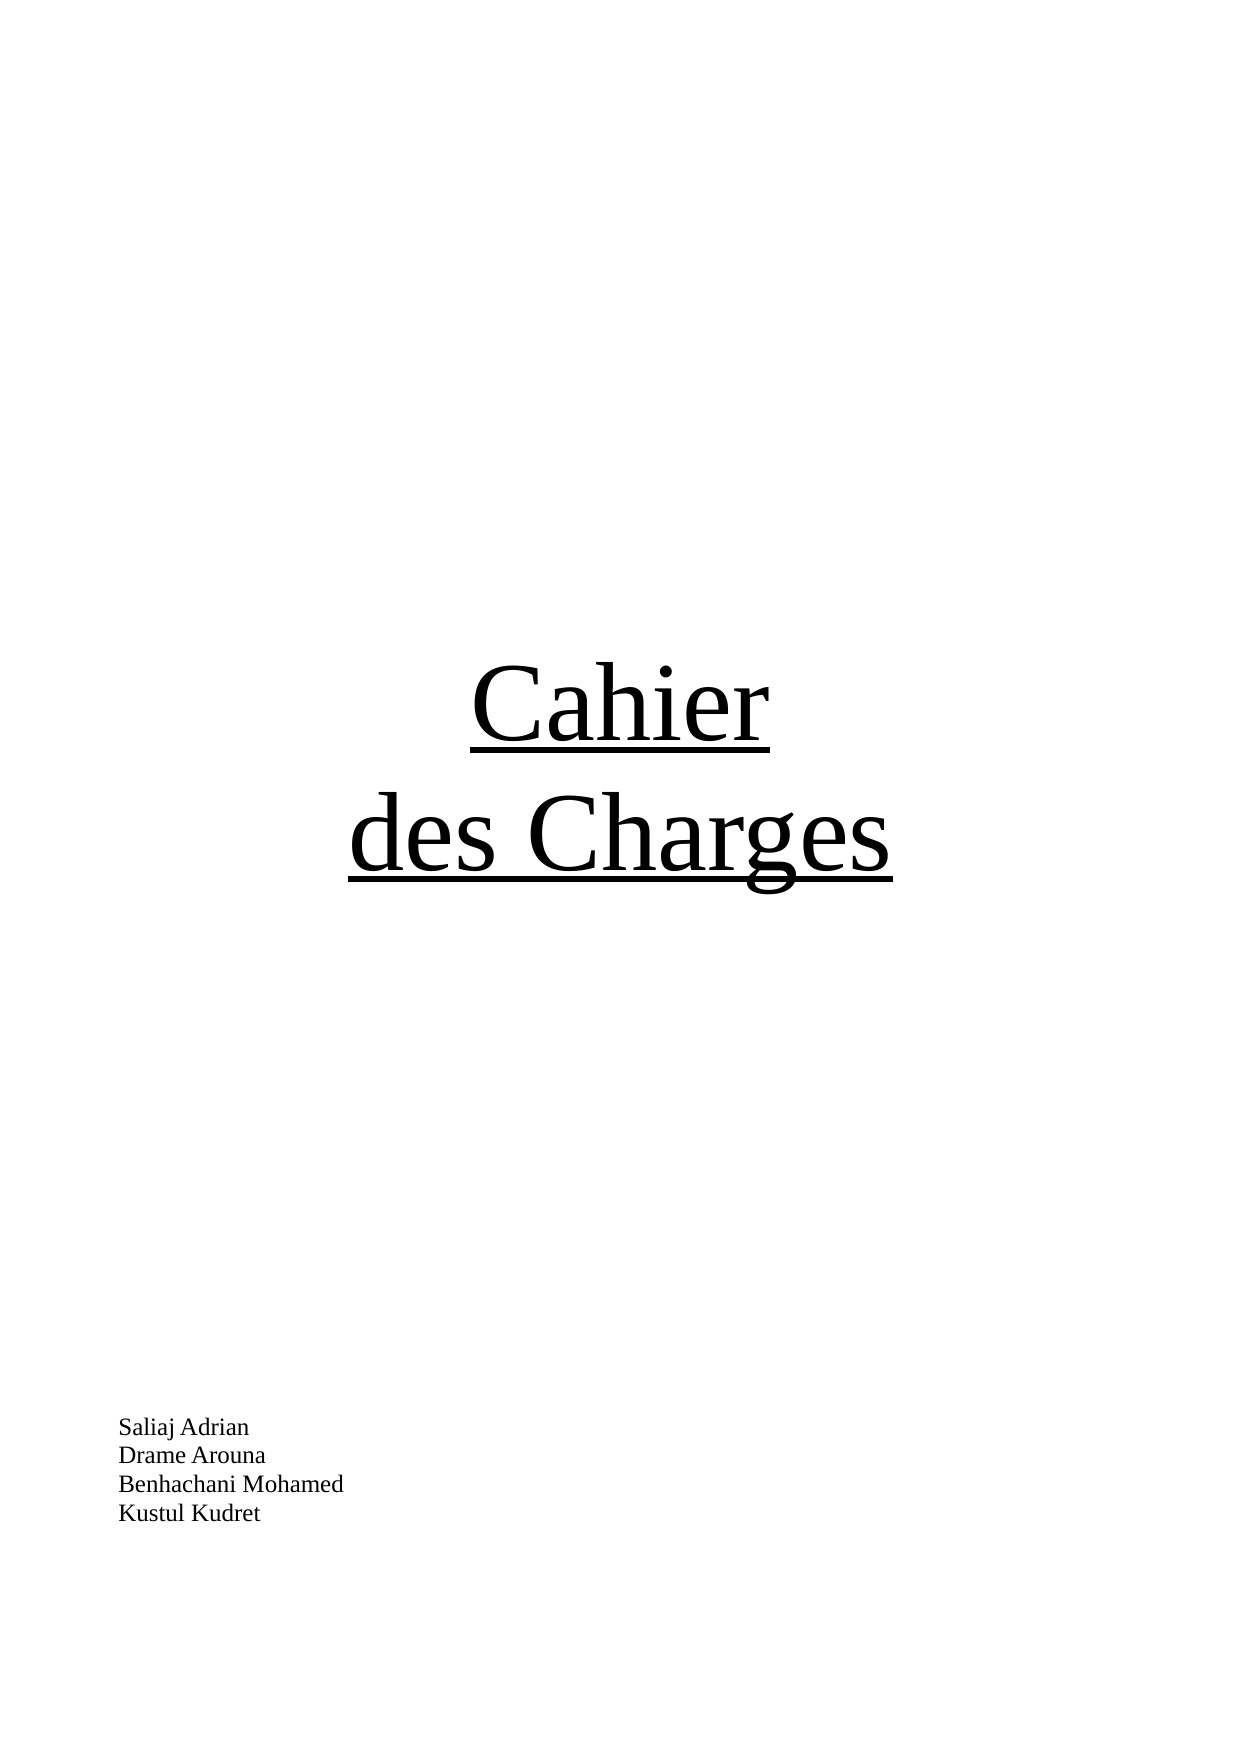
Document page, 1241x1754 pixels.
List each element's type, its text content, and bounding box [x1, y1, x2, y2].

text des Charges [118, 765, 1122, 894]
text Benhachani Mohamed [118, 1469, 1122, 1498]
text Cahier [118, 636, 1122, 765]
text Drame Arouna [118, 1441, 1122, 1469]
text Kustul Kudret [118, 1498, 1122, 1527]
text Saliaj Adrian [118, 1412, 1122, 1441]
